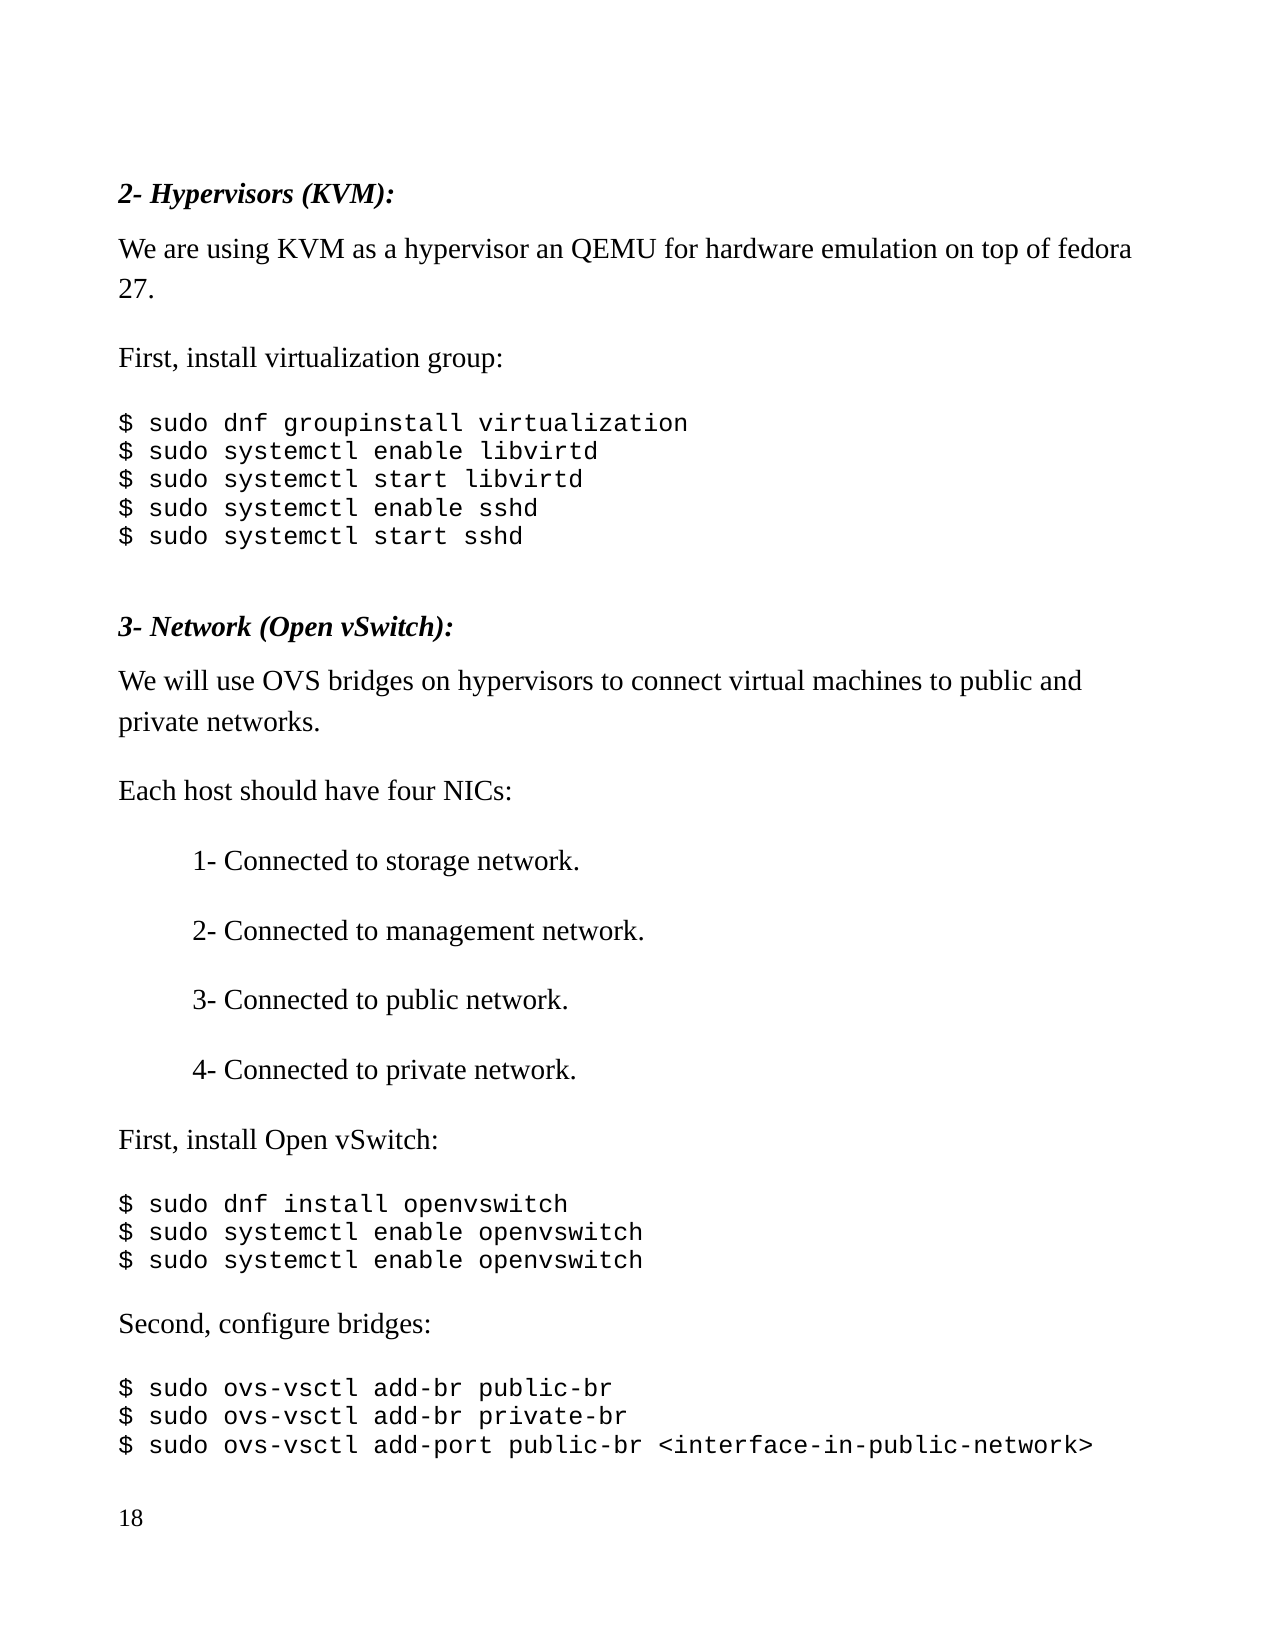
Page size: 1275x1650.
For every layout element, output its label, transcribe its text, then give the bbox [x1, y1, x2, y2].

text 3- Network (Open vSwitch): [118, 609, 1157, 642]
text 2- Hypervisors (KVM): [118, 176, 1157, 209]
text $ sudo dnf install openvswitch $ sudo systemctl enable openvswitch $ sudo systemctl enable openvswitch [118, 1191, 1157, 1276]
text $ sudo dnf groupinstall virtualization [118, 410, 1157, 439]
text 3- Connected to public network. [118, 982, 1157, 1016]
text First, install Open vSwitch: [118, 1122, 1157, 1155]
text Each host should have four NICs: [118, 773, 1157, 807]
text $ sudo systemctl enable libvirtd [118, 439, 1157, 467]
text 1- Connected to storage network. [118, 843, 1157, 877]
text Second, configure bridges: [118, 1306, 1157, 1339]
text $ sudo ovs-vsctl add-br public-br $ sudo ovs-vsctl add-br private-br $ sudo ovs-vsctl add-port public-br <interface-in-public-network> [118, 1376, 1157, 1461]
text 4- Connected to private network. [118, 1052, 1157, 1086]
text 2- Connected to management network. [118, 913, 1157, 946]
text First, install virtualization group: [118, 341, 1157, 374]
text $ sudo systemctl start sshd [118, 524, 1157, 552]
text $ sudo systemctl enable sshd [118, 495, 1157, 524]
text We are using KVM as a hypervisor an QEMU for hardware emulation on top of fedora 27. [118, 231, 1157, 304]
text We will use OVS bridges on hypervisors to connect virtual machines to public and private networks. [118, 663, 1157, 737]
text $ sudo systemctl start libvirtd [118, 467, 1157, 495]
